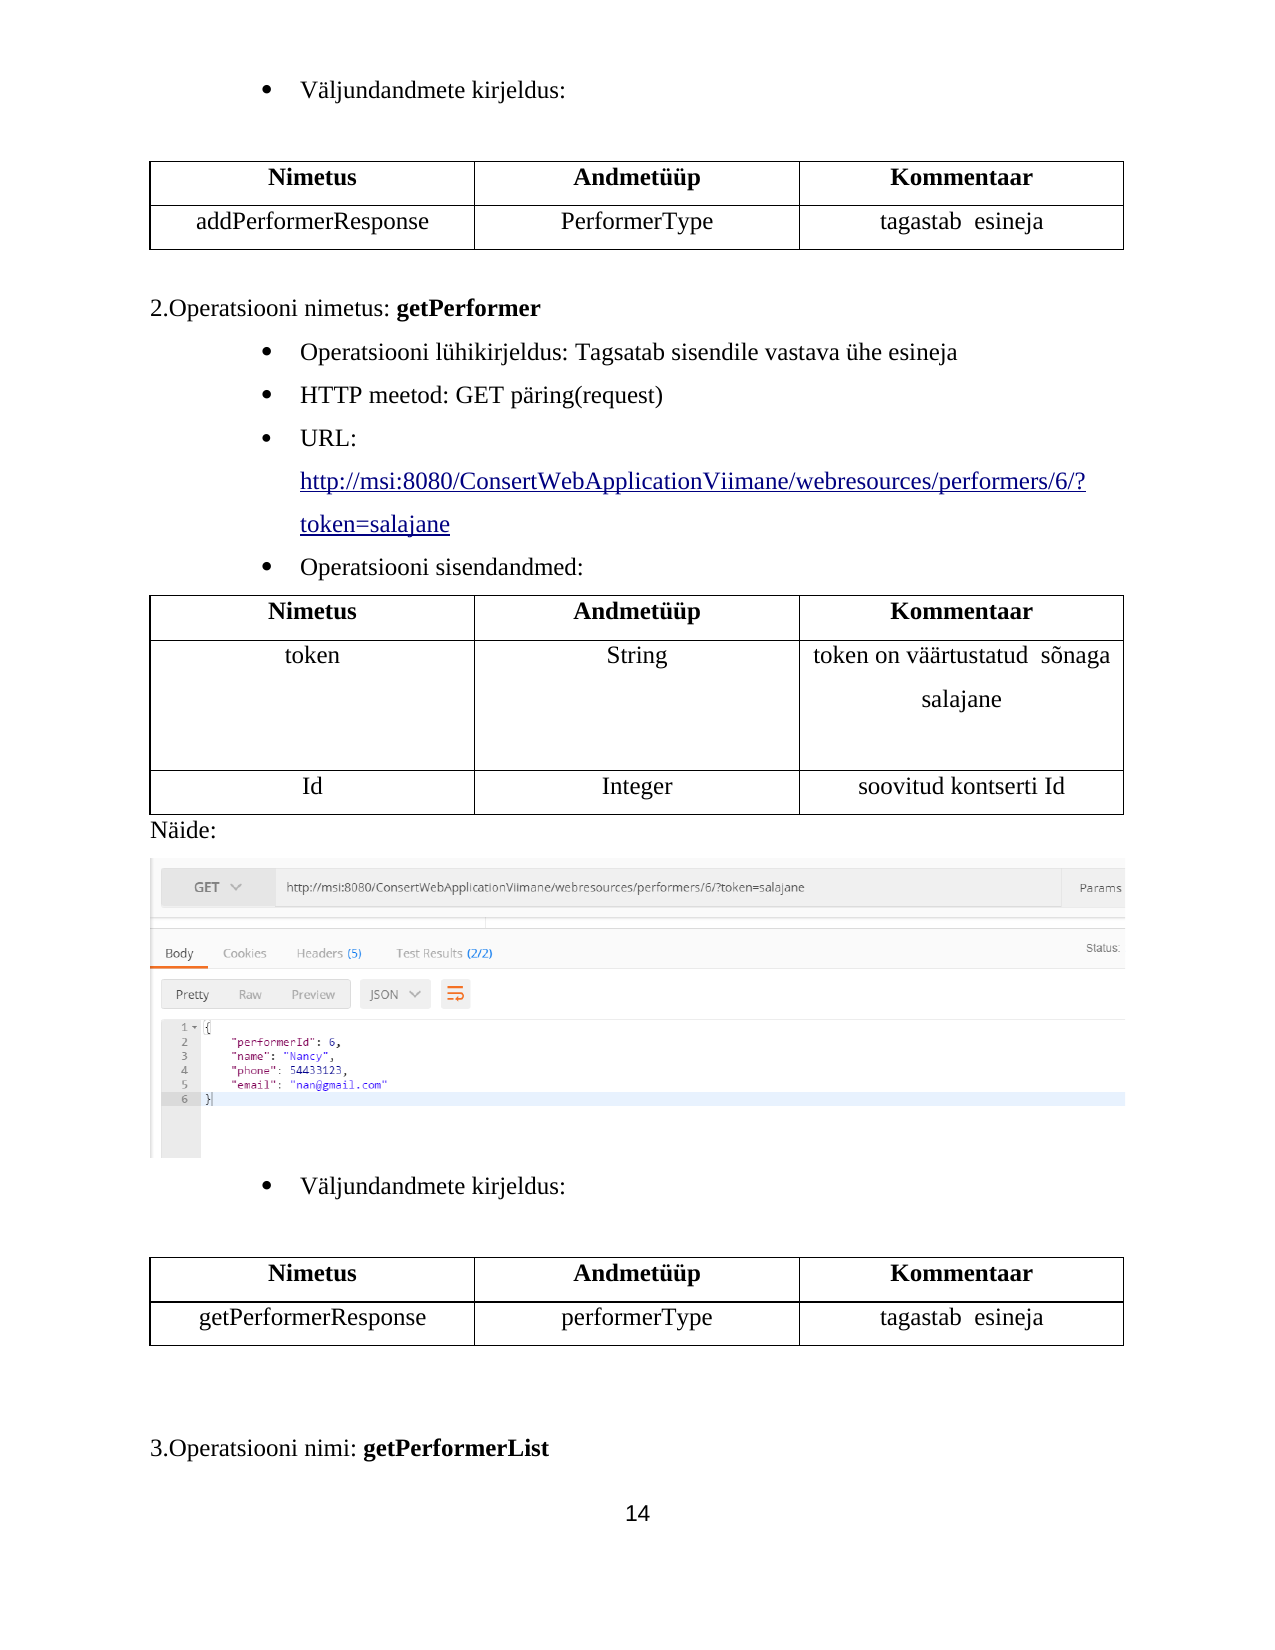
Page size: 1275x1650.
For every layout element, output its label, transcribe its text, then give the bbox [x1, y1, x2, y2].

table_header Kommentaar [800, 162, 1123, 205]
table_header Nimetus [151, 1258, 474, 1301]
table_cell tagastab esineja [800, 1303, 1123, 1345]
table_header Nimetus [151, 162, 474, 205]
table_header Andmetüüp [475, 1258, 799, 1301]
table_cell Integer [475, 771, 799, 814]
table_header Kommentaar [800, 596, 1123, 639]
table_cell getPerformerResponse [151, 1303, 474, 1345]
table_cell tagastab esineja [800, 206, 1123, 249]
table_header Nimetus [151, 596, 474, 639]
table_cell String [475, 641, 799, 770]
list HTTP meetod: GET päring(request) [262, 380, 1125, 408]
table_header Andmetüüp [475, 162, 799, 205]
table_cell token on väärtustatud sõnaga salajane [800, 641, 1123, 770]
list URL: http://msi:8080/ConsertWebApplicationViimane/webresources/performers/6/?token=salajane [262, 423, 1125, 538]
text Näide: [150, 815, 1125, 844]
table_cell performerType [475, 1303, 799, 1345]
table_header Andmetüüp [475, 596, 799, 639]
list Väljundandmete kirjeldus: [262, 75, 1125, 104]
list Väljundandmete kirjeldus: [262, 1171, 1125, 1200]
list Operatsiooni sisendandmed: [262, 552, 1125, 581]
text 3.Operatsiooni nimi: getPerformerList [150, 1433, 1125, 1461]
list Operatsiooni lühikirjeldus: Tagsatab sisendile vastava ühe esineja [262, 337, 1125, 365]
table_cell PerformerType [475, 206, 799, 249]
text 2.Operatsiooni nimetus: getPerformer [150, 293, 1125, 322]
table_cell addPerformerResponse [151, 206, 474, 249]
table_cell token [151, 641, 474, 770]
table_cell soovitud kontserti Id [800, 771, 1123, 814]
table_cell Id [151, 771, 474, 814]
table_header Kommentaar [800, 1258, 1123, 1301]
